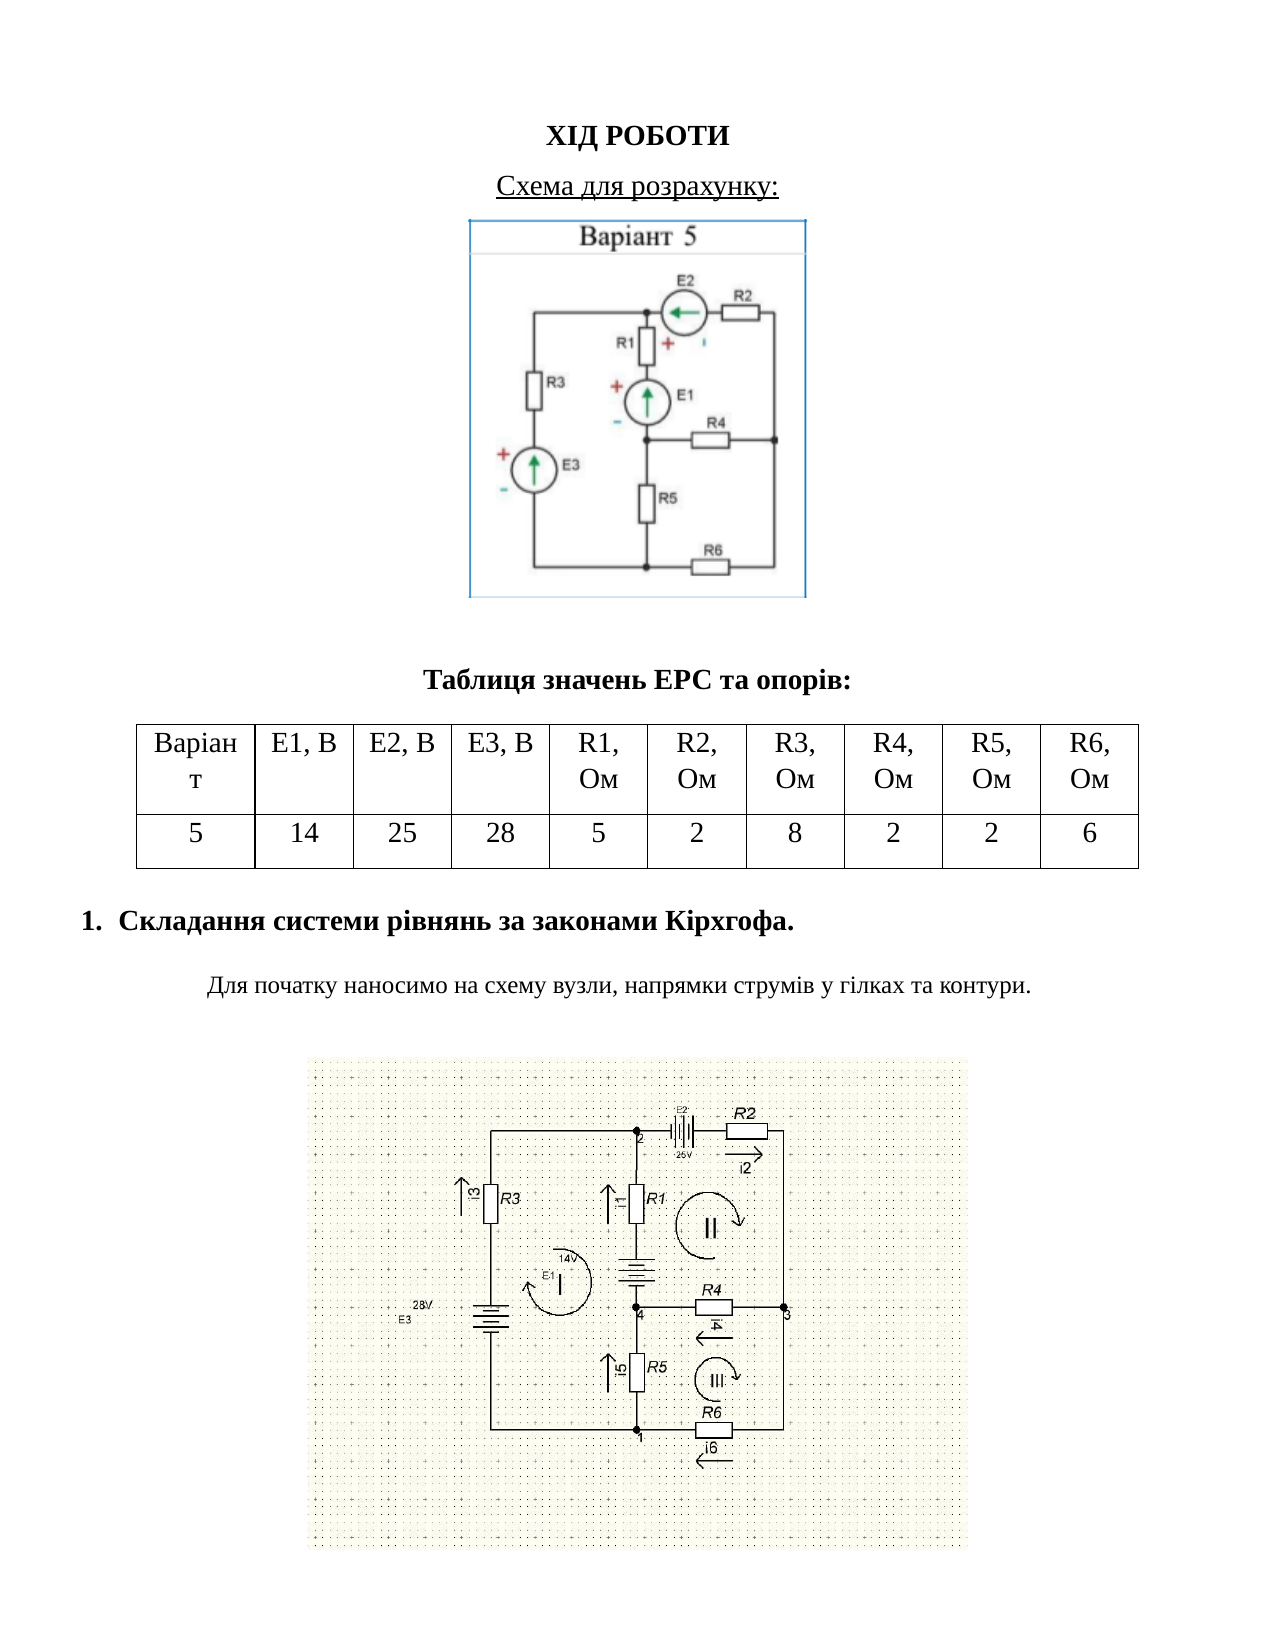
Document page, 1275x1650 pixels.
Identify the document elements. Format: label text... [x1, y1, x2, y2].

text Схема для розрахунку: [118, 168, 1157, 202]
table_header R1, Ом [550, 725, 647, 814]
table_header R2, Ом [648, 725, 746, 814]
text Таблиця значень ЕРС та опорів: [118, 662, 1157, 695]
table_cell 6 [1041, 815, 1138, 868]
text ХІД РОБОТИ [118, 118, 1157, 152]
table_header Е3, В [452, 725, 549, 814]
table_header Е2, В [354, 725, 451, 814]
table_header R3, Ом [747, 725, 844, 814]
table_cell 25 [354, 815, 451, 868]
list Складання системи рівнянь за законами Кірхгофа. [81, 903, 1157, 936]
table_cell 2 [845, 815, 942, 868]
table_cell 8 [747, 815, 844, 868]
table_header R4, Ом [845, 725, 942, 814]
table_cell 5 [137, 815, 254, 868]
picture [468, 219, 808, 598]
table_header R6, Ом [1041, 725, 1138, 814]
table_cell 2 [648, 815, 746, 868]
table_cell 14 [256, 815, 353, 868]
table_cell 5 [550, 815, 647, 868]
text Для початку наносимо на схему вузли, напрямки струмів у гілках та контури. [118, 970, 1157, 998]
table_header R5, Ом [943, 725, 1040, 814]
table_header Е1, В [256, 725, 353, 814]
table_cell 28 [452, 815, 549, 868]
table_header Варіант [137, 725, 254, 814]
table_cell 2 [943, 815, 1040, 868]
picture [307, 1057, 968, 1550]
